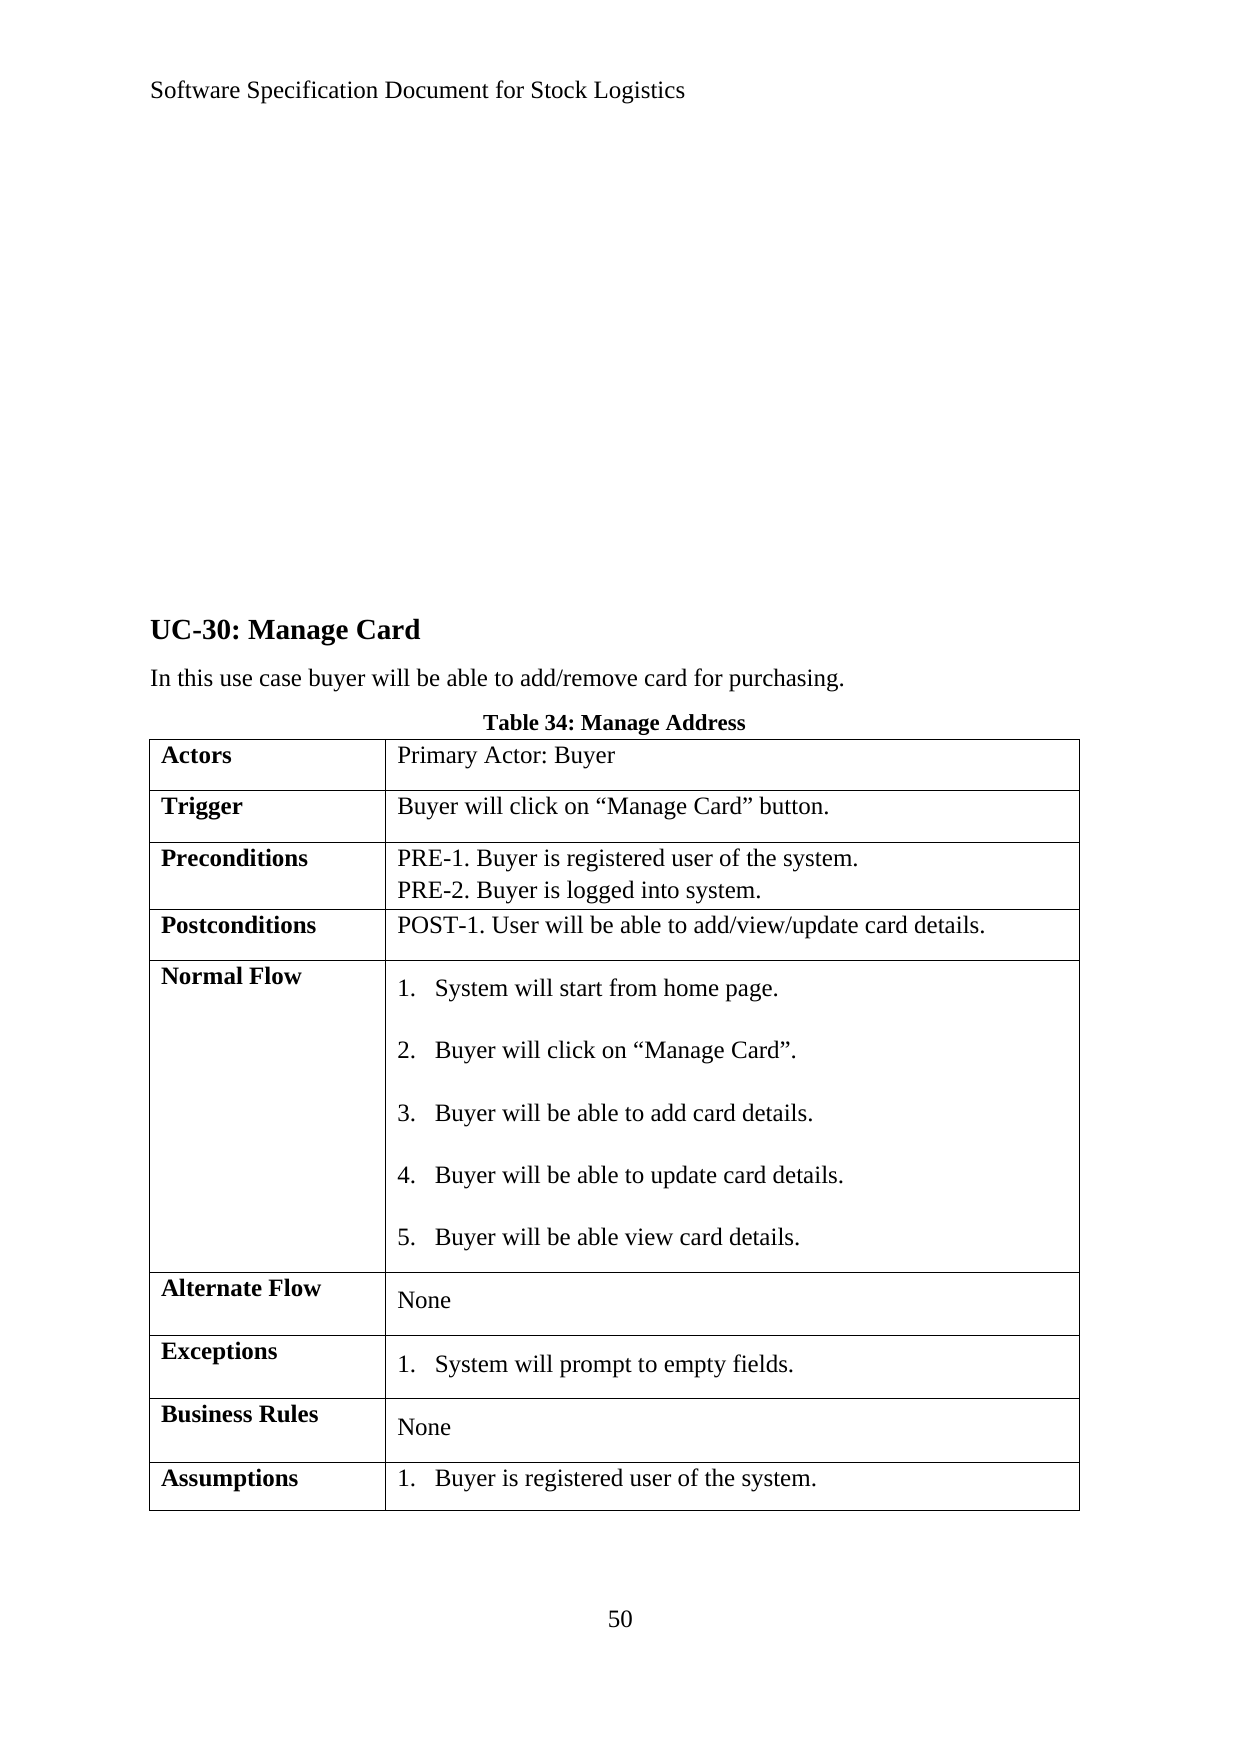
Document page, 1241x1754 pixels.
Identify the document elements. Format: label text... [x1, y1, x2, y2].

table_cell Assumptions [150, 1463, 385, 1509]
table_cell Postconditions [150, 910, 385, 960]
table_cell Trigger [150, 791, 385, 842]
table_cell Business Rules [150, 1399, 385, 1462]
table_cell POST-1. User will be able to add/view/update card details. [386, 910, 1079, 960]
table_cell System will prompt to empty fields. [386, 1336, 1079, 1398]
text UC-30: Manage Card [150, 612, 1090, 646]
table_cell Buyer is registered user of the system. [386, 1463, 1079, 1509]
table_cell None [386, 1399, 1079, 1462]
table_cell Preconditions [150, 843, 385, 909]
table_header Primary Actor: Buyer [386, 740, 1079, 790]
text Table 34: Manage Address [150, 709, 1090, 735]
table_cell PRE-1. Buyer is registered user of the system. PRE-2. Buyer is logged into system. [386, 843, 1079, 909]
table_cell System will start from home page. Buyer will click on “Manage Card”. Buyer will be able to add card details. Buyer will be able to update card details. Buyer will be able view card details. [386, 961, 1079, 1272]
table_cell None [386, 1273, 1079, 1335]
table_cell Buyer will click on “Manage Card” button. [386, 791, 1079, 842]
table_header Actors [150, 740, 385, 790]
table_cell Normal Flow [150, 961, 385, 1272]
table_cell Alternate Flow [150, 1273, 385, 1335]
table_cell Exceptions [150, 1336, 385, 1398]
text In this use case buyer will be able to add/remove card for purchasing. [150, 663, 1090, 692]
